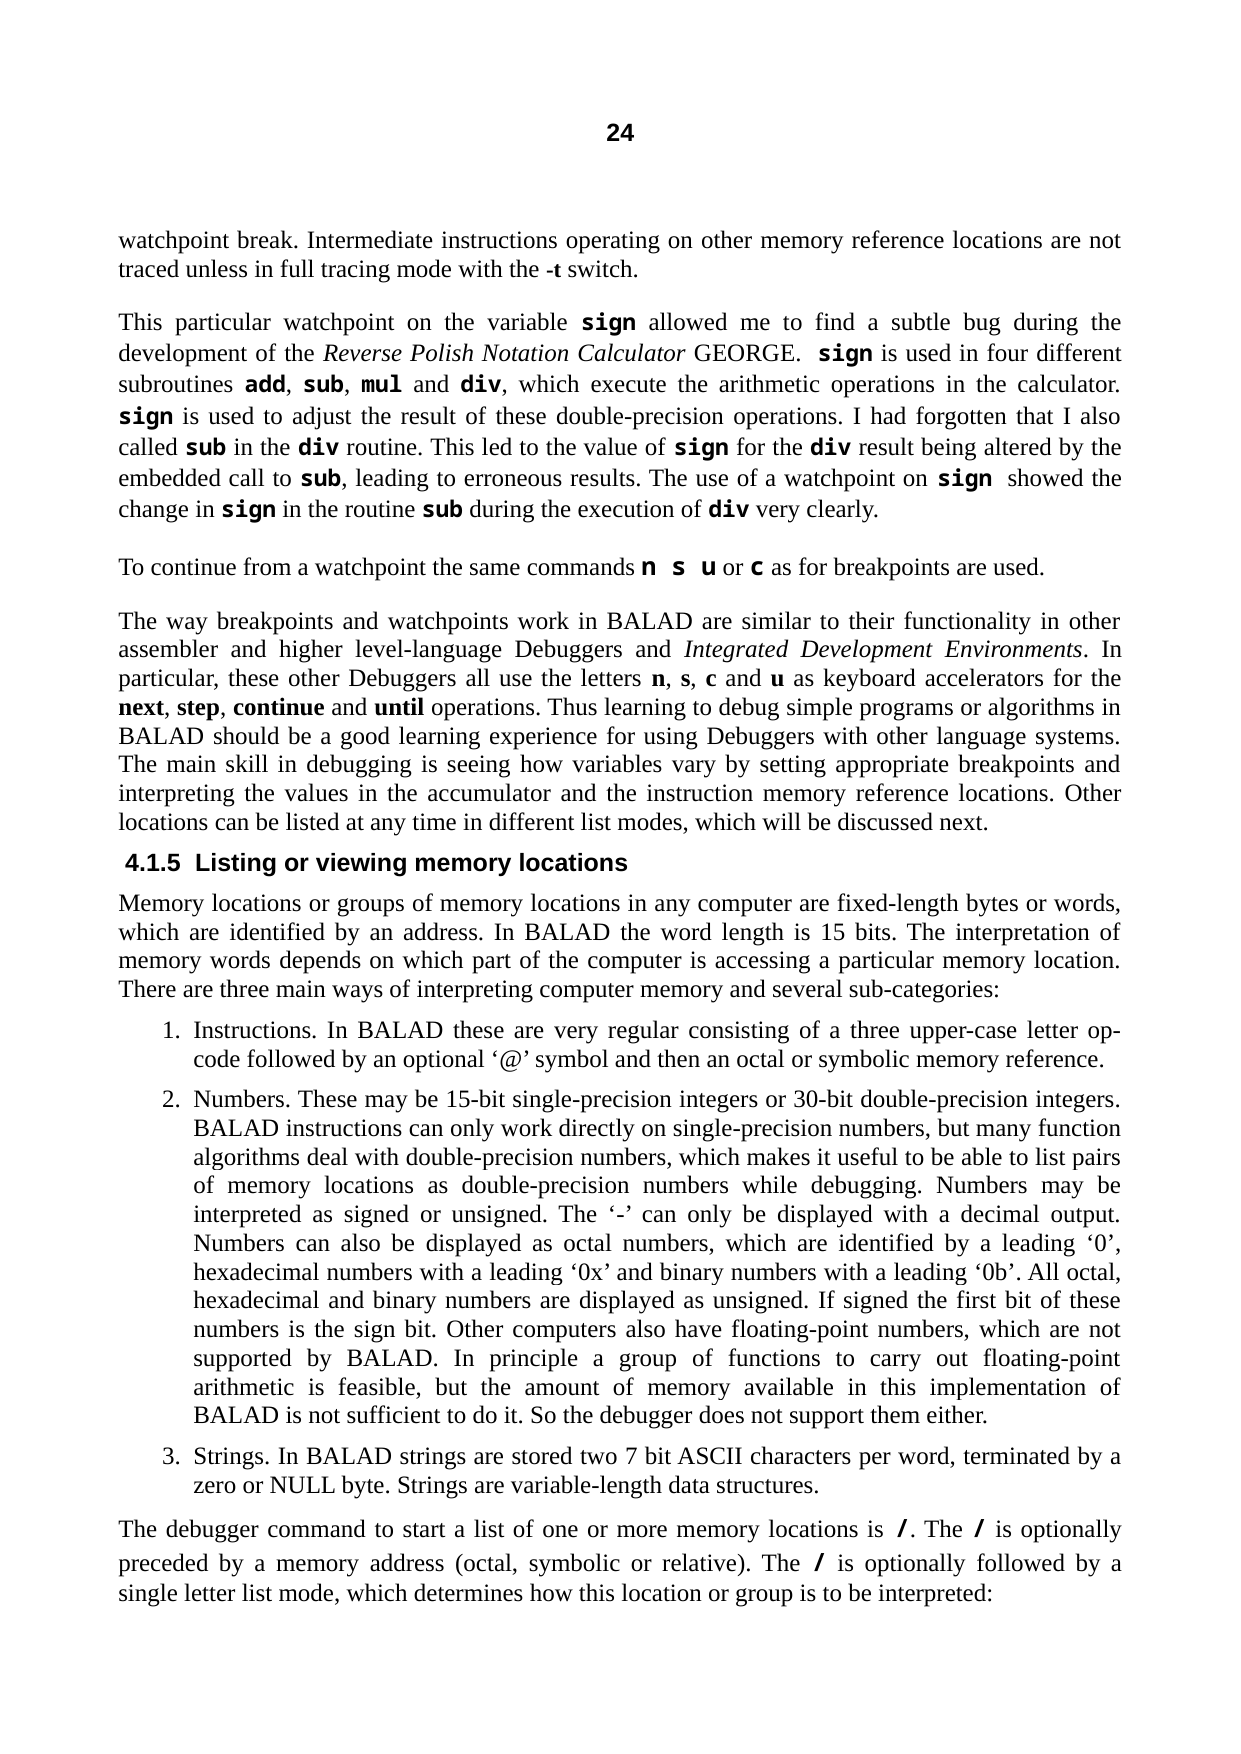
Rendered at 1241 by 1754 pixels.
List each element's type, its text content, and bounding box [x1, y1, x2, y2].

text The way breakpoints and watchpoints work in BALAD are similar to their functionality in other assembler and higher level-language Debuggers and Integrated Development Environments. In particular, these other Debuggers all use the letters n, s, c and u as keyboard accelerators for the next, step, continue and until operations. Thus learning to debug simple programs or algorithms in BALAD should be a good learning experience for using Debuggers with other language systems. The main skill in debugging is seeing how variables vary by setting appropriate breakpoints and interpreting the values in the accumulator and the instruction memory reference locations. Other locations can be listed at any time in different list modes, which will be discussed next. [118, 606, 1122, 836]
list Strings. In BALAD strings are stored two 7 bit ASCII characters per word, terminated by a zero or NULL byte. Strings are variable-length data structures. [156, 1441, 1122, 1498]
list Numbers. These may be 15-bit single-precision integers or 30-bit double-precision integers. BALAD instructions can only work directly on single-precision numbers, but many function algorithms deal with double-precision numbers, which makes it useful to be able to list pairs of memory locations as double-precision numbers while debugging. Numbers may be interpreted as signed or unsigned. The ‘-’ can only be displayed with a decimal output. Numbers can also be displayed as octal numbers, which are identified by a leading ‘0’, hexadecimal numbers with a leading ‘0x’ and binary numbers with a leading ‘0b’. All octal, hexadecimal and binary numbers are displayed as unsigned. If signed the first bit of these numbers is the sign bit. Other computers also have floating-point numbers, which are not supported by BALAD. In principle a group of functions to carry out floating-point arithmetic is feasible, but the amount of memory available in this implementation of BALAD is not sufficient to do it. So the debugger does not support them either. [156, 1084, 1122, 1429]
text This particular watchpoint on the variable sign allowed me to find a subtle bug during the development of the Reverse Polish Notation Calculator GEORGE. sign is used in four different subroutines add, sub, mul and div, which execute the arithmetic operations in the calculator. sign is used to adjust the result of these double-precision operations. I had forgotten that I also called sub in the div routine. This led to the value of sign for the div result being altered by the embedded call to sub, leading to erroneous results. The use of a watchpoint on sign showed the change in sign in the routine sub during the execution of div very clearly. [118, 306, 1122, 525]
text To continue from a watchpoint the same commands n s u or c as for breakpoints are used. [118, 548, 1122, 582]
text The debugger command to start a list of one or more memory locations is /. The / is optionally preceded by a memory address (octal, symbolic or relative). The / is optionally followed by a single letter list mode, which determines how this location or group is to be interpreted: [118, 1510, 1122, 1607]
subtitle Listing or viewing memory locations [118, 848, 1122, 876]
list Instructions. In BALAD these are very regular consisting of a three upper-case letter op-code followed by an optional ‘@’ symbol and then an octal or symbolic memory reference. [156, 1015, 1122, 1072]
text watchpoint break. Intermediate instructions operating on other memory reference locations are not traced unless in full tracing mode with the -t switch. [118, 225, 1122, 282]
text Memory locations or groups of memory locations in any computer are fixed-length bytes or words, which are identified by an address. In BALAD the word length is 15 bits. The interpretation of memory words depends on which part of the computer is accessing a particular memory location. There are three main ways of interpreting computer memory and several sub-categories: [118, 888, 1122, 1003]
